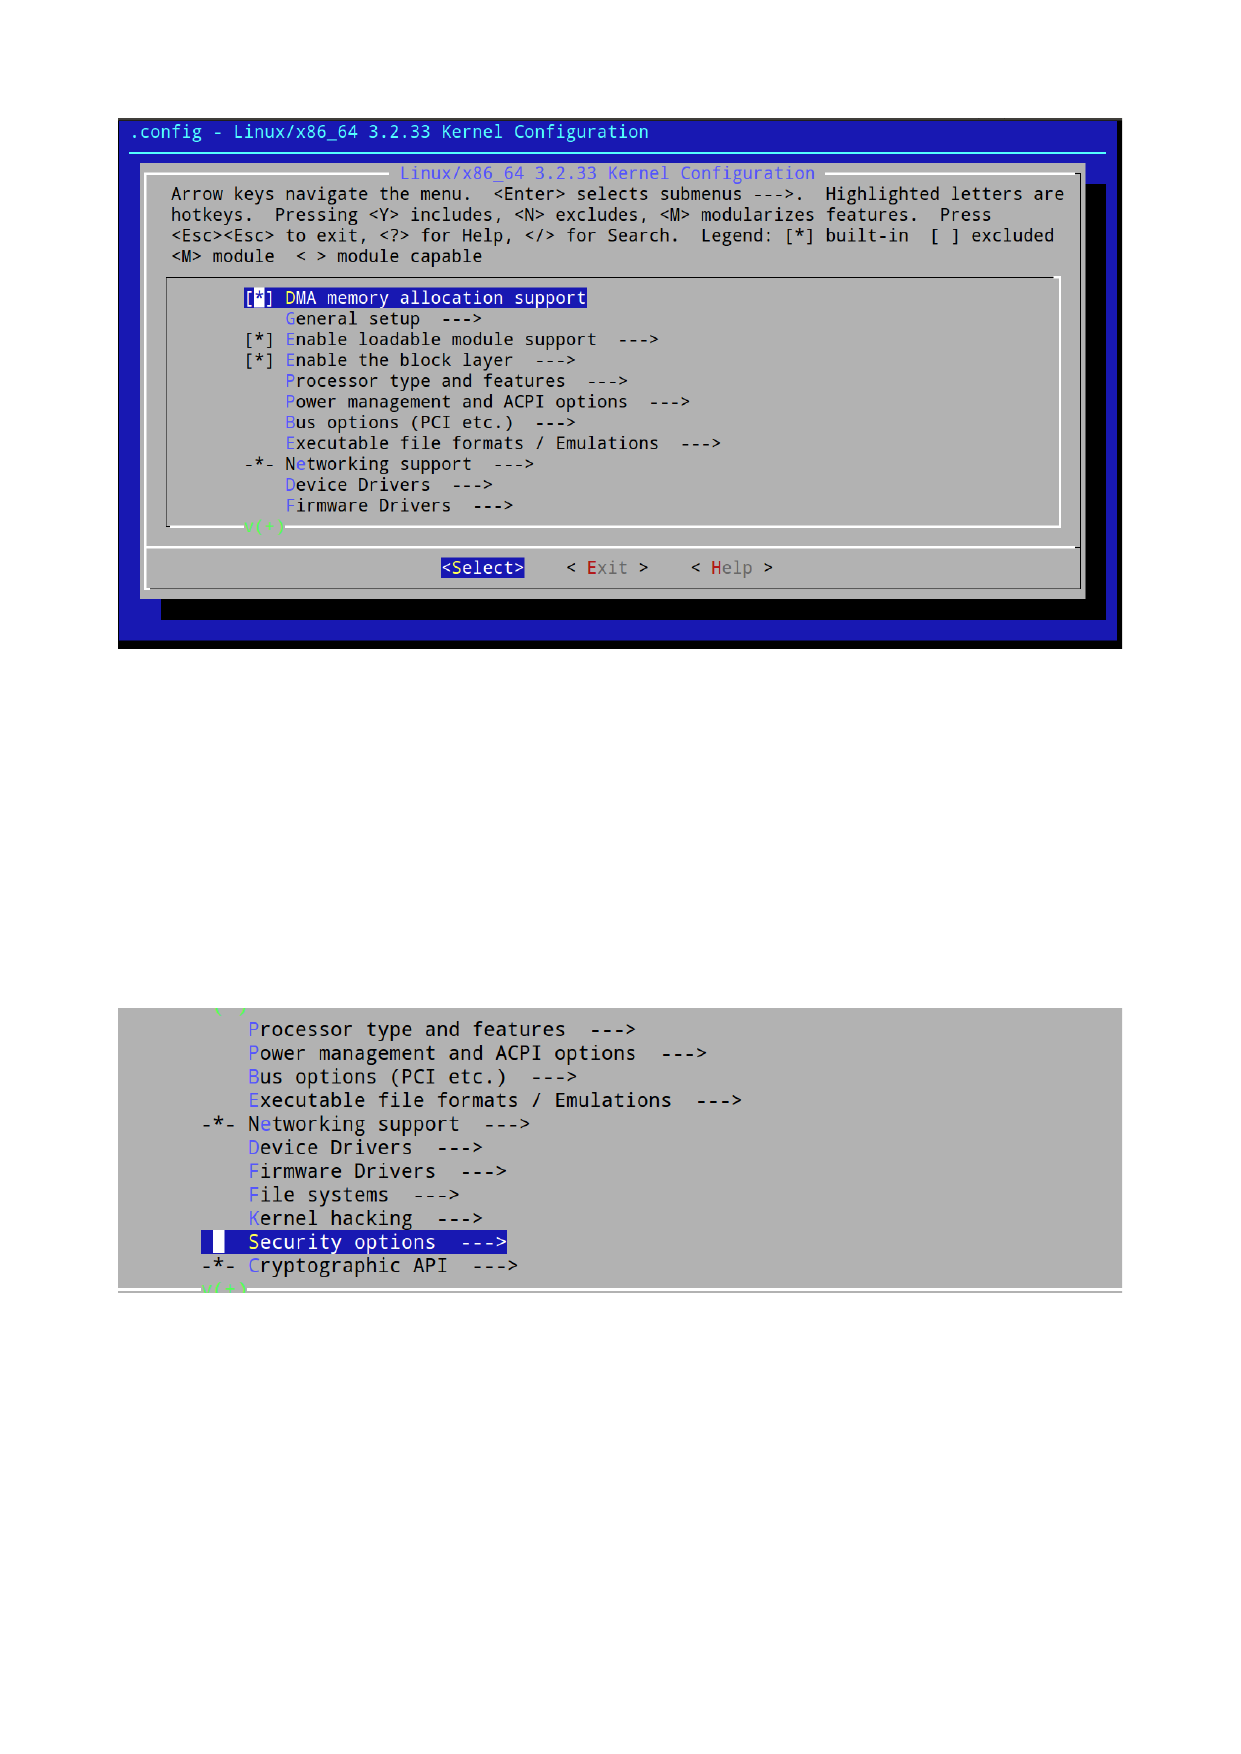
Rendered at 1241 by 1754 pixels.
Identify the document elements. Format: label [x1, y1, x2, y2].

picture [118, 118, 1123, 649]
picture [118, 1008, 1123, 1293]
